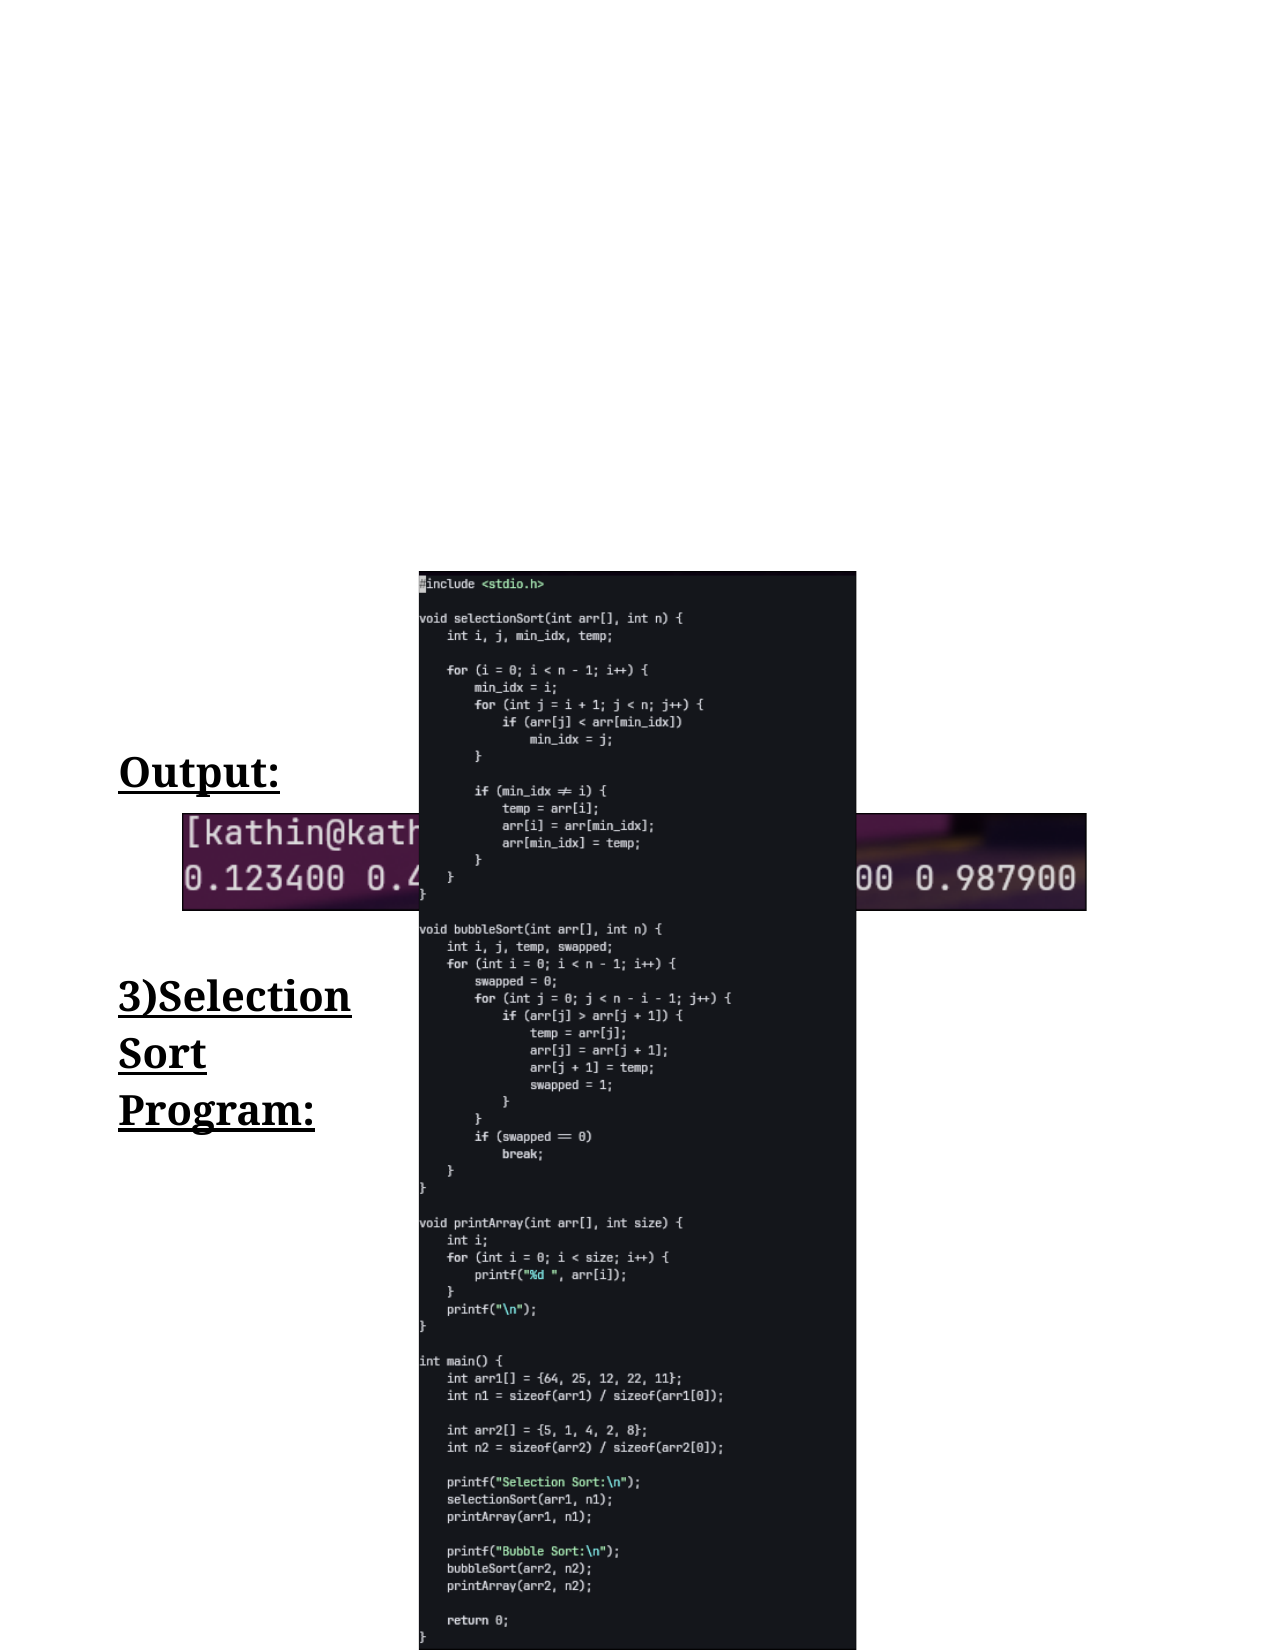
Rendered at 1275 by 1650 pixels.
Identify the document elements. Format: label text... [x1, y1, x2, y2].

picture [182, 571, 1087, 1650]
text [857, 1081, 1157, 1137]
text [857, 743, 1157, 799]
text [857, 967, 1157, 1081]
text Output: [118, 743, 418, 799]
text 3)Selection Sort [118, 967, 418, 1081]
text Program: [118, 1081, 418, 1137]
